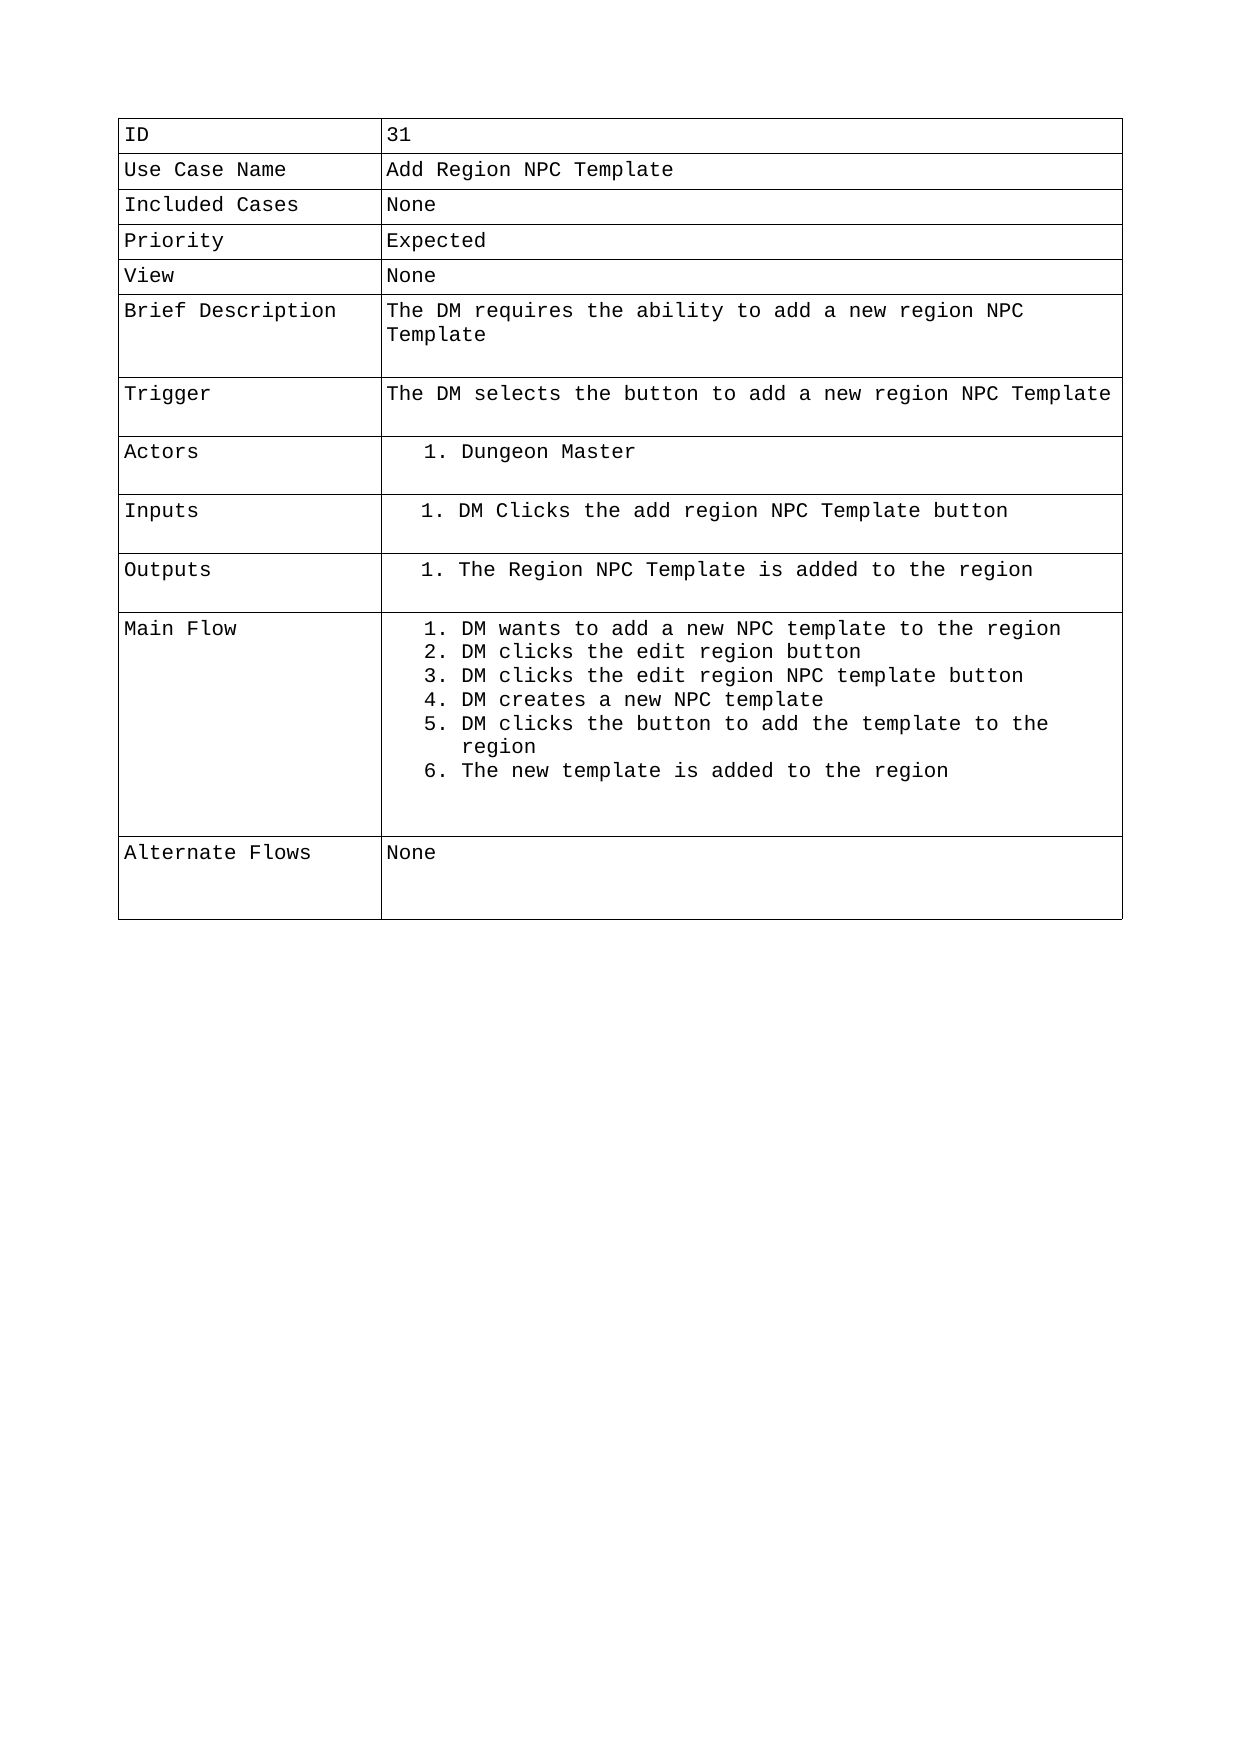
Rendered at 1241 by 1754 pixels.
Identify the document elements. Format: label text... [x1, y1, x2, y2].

table_cell Priority [119, 225, 381, 259]
table_cell Use Case Name [119, 154, 381, 188]
table_cell Expected [382, 225, 1122, 259]
table_cell 1. DM Clicks the add region NPC Template button [382, 495, 1122, 553]
table_cell Outputs [119, 554, 381, 612]
table_cell Trigger [119, 378, 381, 436]
table_cell View [119, 260, 381, 294]
table_cell Alternate Flows [119, 837, 381, 919]
table_header 31 [382, 119, 1122, 153]
table_cell Inputs [119, 495, 381, 553]
table_cell None [382, 837, 1122, 919]
table_cell Add Region NPC Template [382, 154, 1122, 188]
table_cell None [382, 190, 1122, 224]
table_cell The DM selects the button to add a new region NPC Template [382, 378, 1122, 436]
table_cell The DM requires the ability to add a new region NPC Template [382, 295, 1122, 377]
table_cell Actors [119, 437, 381, 494]
table_cell None [382, 260, 1122, 294]
table_cell Brief Description [119, 295, 381, 377]
table_cell 1. Dungeon Master [382, 437, 1122, 494]
table_cell 1. The Region NPC Template is added to the region [382, 554, 1122, 612]
table_cell Main Flow [119, 613, 381, 836]
table_cell 1. DM wants to add a new NPC template to the region 2. DM clicks the edit region button 3. DM clicks the edit region NPC template button 4. DM creates a new NPC template 5. DM clicks the button to add the template to the region 6. The new template is added to the region [382, 613, 1122, 836]
table_header ID [119, 119, 381, 153]
table_cell Included Cases [119, 190, 381, 224]
